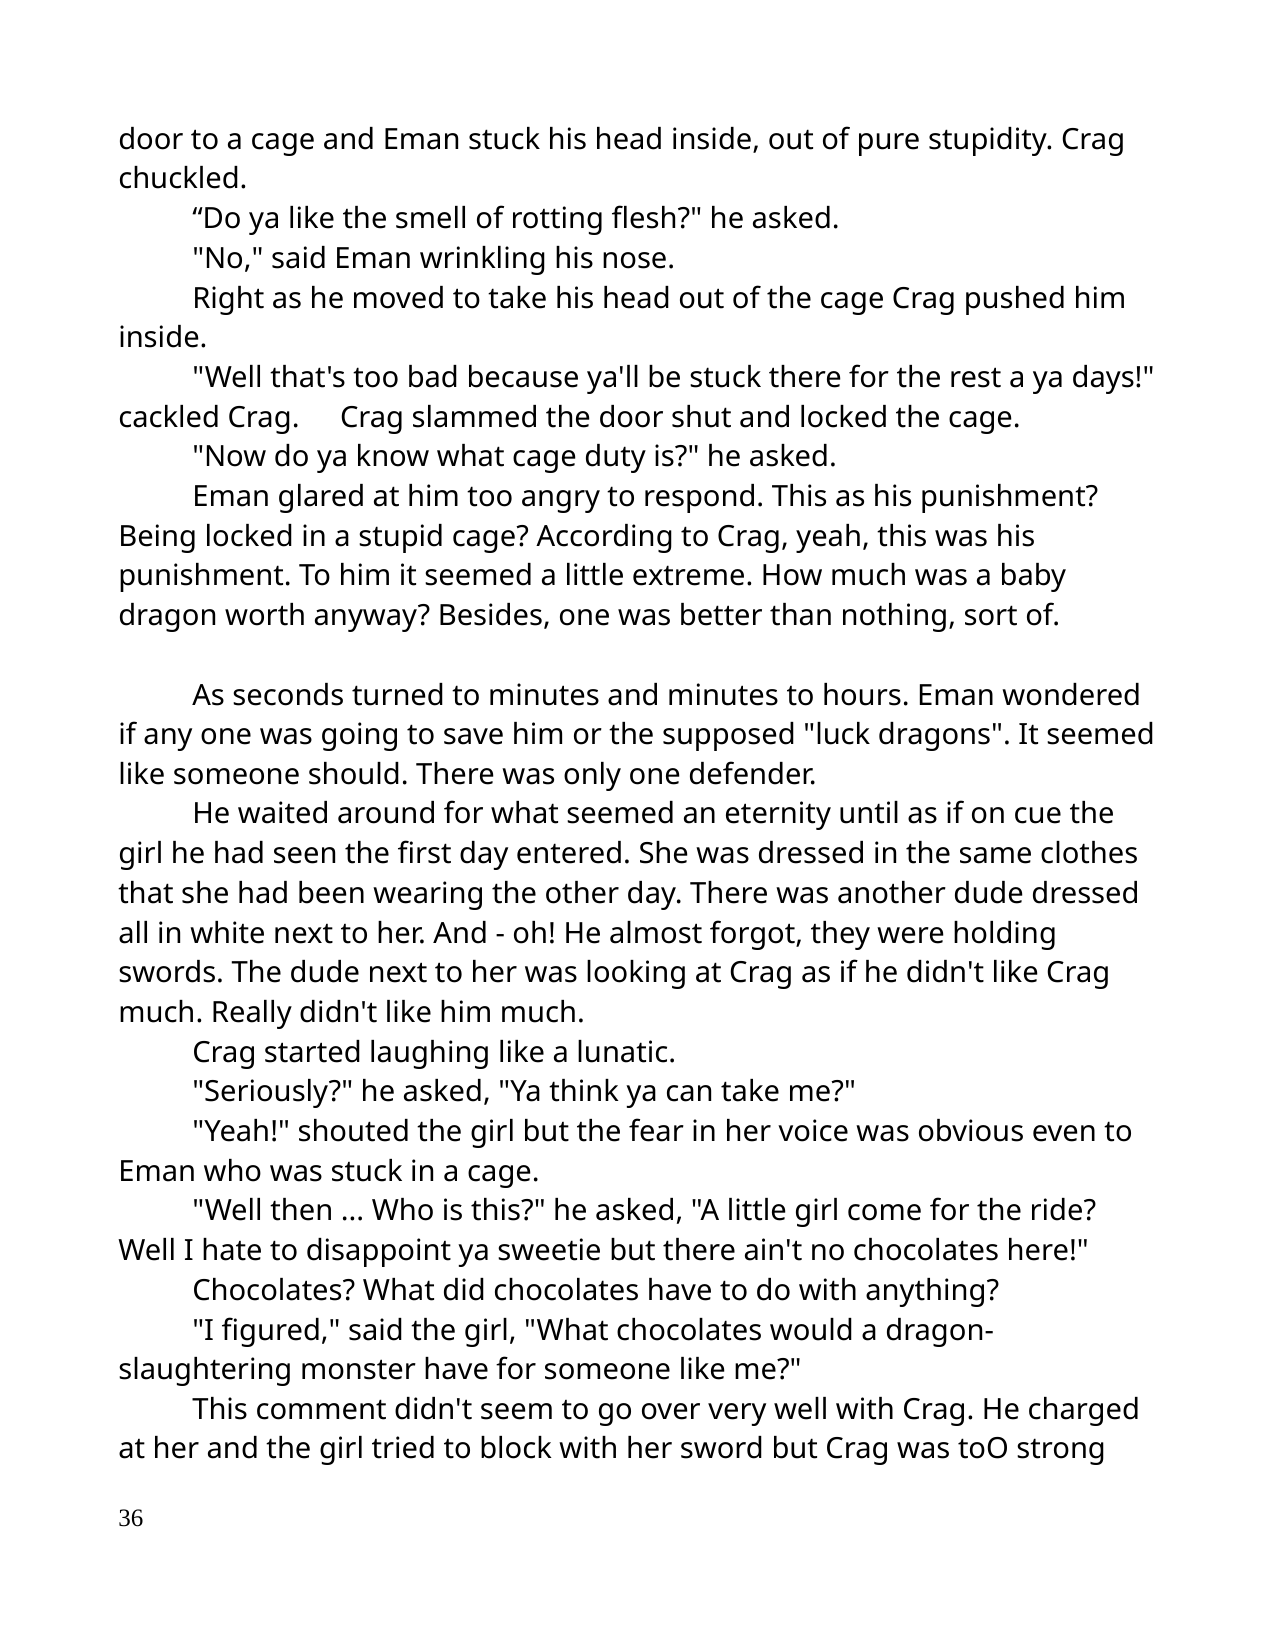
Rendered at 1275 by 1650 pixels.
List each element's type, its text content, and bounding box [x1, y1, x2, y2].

text door to a cage and Eman stuck his head inside, out of pure stupidity. Crag chuckled. “Do ya like the smell of rotting flesh?" he asked. "No," said Eman wrinkling his nose. Right as he moved to take his head out of the cage Crag pushed him inside. "Well that's too bad because ya'll be stuck there for the rest a ya days!" cackled Crag. Crag slammed the door shut and locked the cage. "Now do ya know what cage duty is?" he asked. Eman glared at him too angry to respond. This as his punishment? Being locked in a stupid cage? According to Crag, yeah, this was his punishment. To him it seemed a little extreme. How much was a baby dragon worth anyway? Besides, one was better than nothing, sort of. As seconds turned to minutes and minutes to hours. Eman wondered if any one was going to save him or the supposed "luck dragons". It seemed like someone should. There was only one defender. He waited around for what seemed an eternity until as if on cue the girl he had seen the first day entered. She was dressed in the same clothes that she had been wearing the other day. There was another dude dressed all in white next to her. And - oh! He almost forgot, they were holding swords. The dude next to her was looking at Crag as if he didn't like Crag much. Really didn't like him much. Crag started laughing like a lunatic. "Seriously?" he asked, "Ya think ya can take me?" "Yeah!" shouted the girl but the fear in her voice was obvious even to Eman who was stuck in a cage. "Well then ... Who is this?" he asked, "A little girl come for the ride? Well I hate to disappoint ya sweetie but there ain't no chocolates here!" Chocolates? What did chocolates have to do with anything? "I figured," said the girl, "What chocolates would a dragon- slaughtering monster have for someone like me?" This comment didn't seem to go over very well with Crag. He charged at her and the girl tried to block with her sword but Crag was toO strong [118, 118, 1157, 1467]
